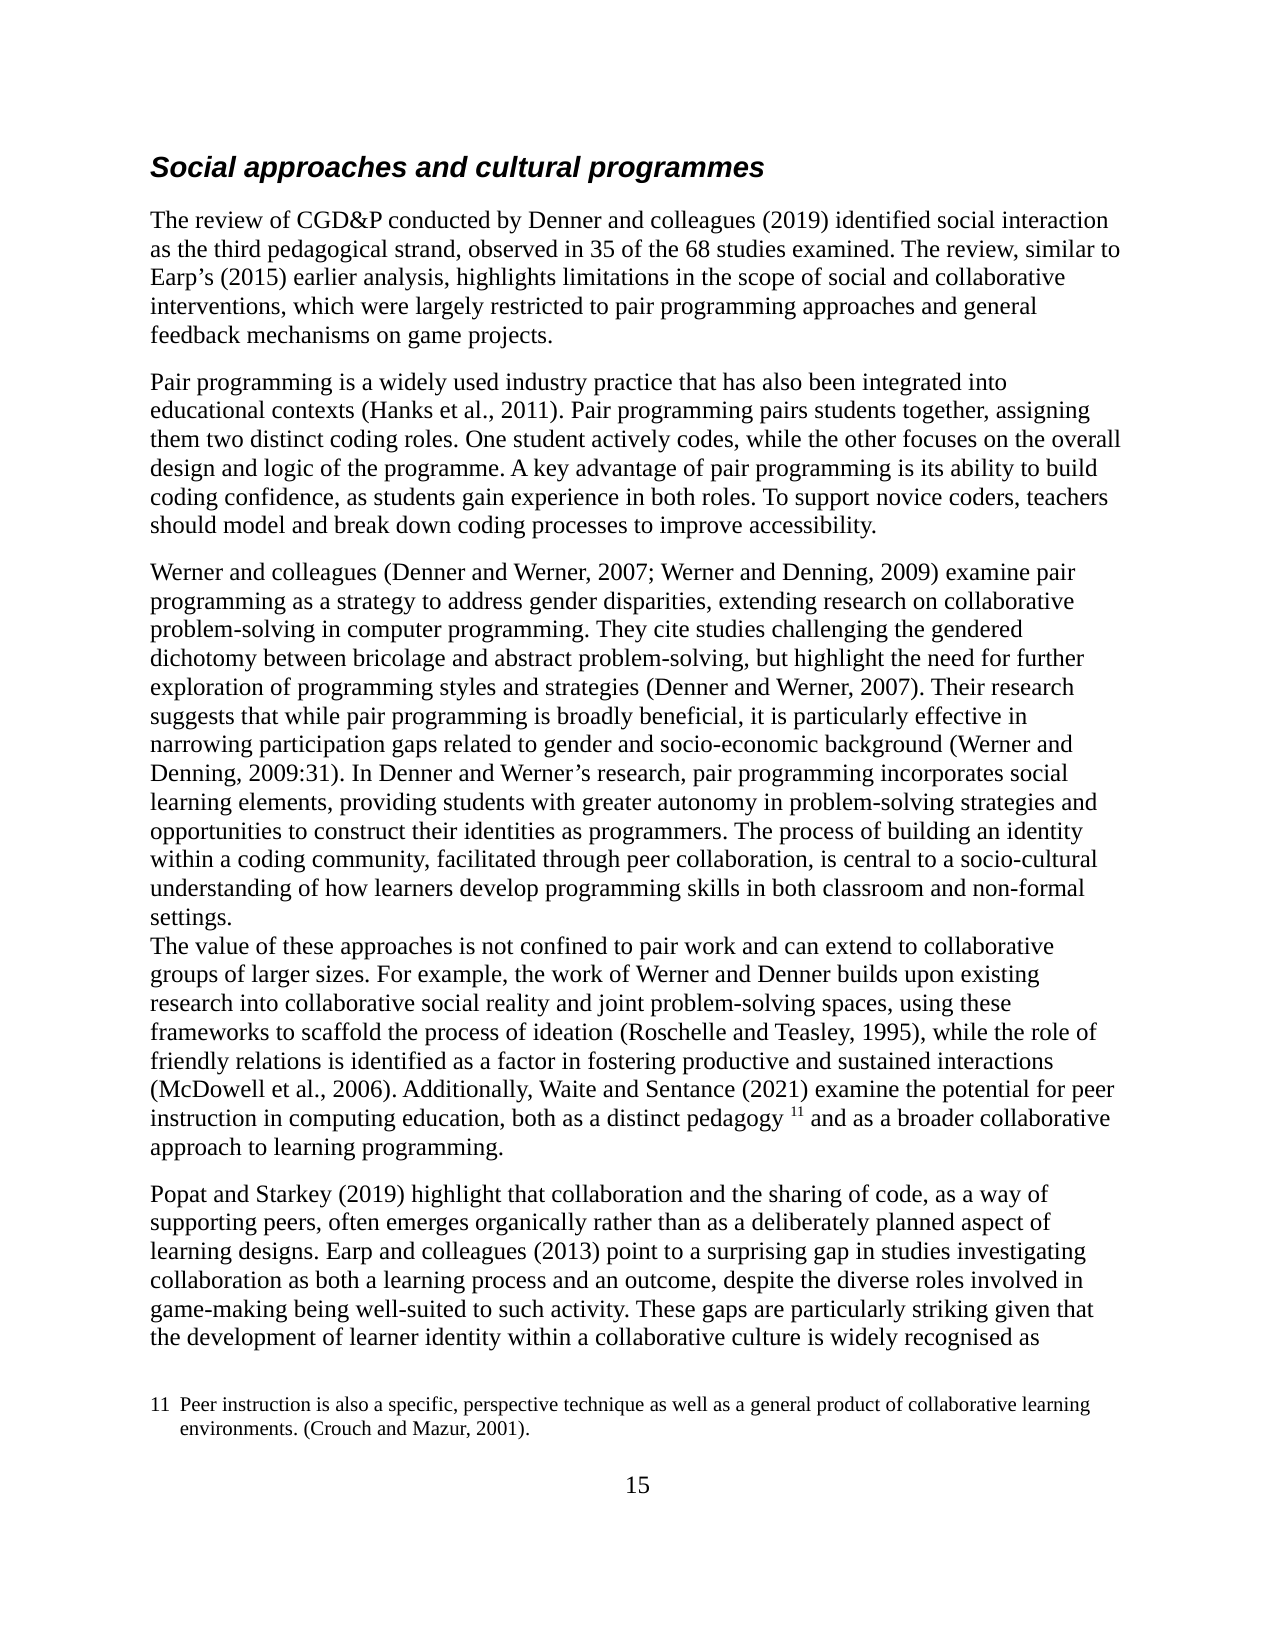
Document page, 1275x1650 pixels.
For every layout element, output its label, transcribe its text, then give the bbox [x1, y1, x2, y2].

text The review of CGD&P conducted by Denner and colleagues (2019) identified social interaction as the third pedagogical strand, observed in 35 of the 68 studies examined. The review, similar to Earp’s (2015) earlier analysis, highlights limitations in the scope of social and collaborative interventions, which were largely restricted to pair programming approaches and general feedback mechanisms on game projects. [150, 205, 1125, 349]
subtitle Social approaches and cultural programmes [150, 150, 1125, 183]
text Werner and colleagues (Denner and Werner, 2007; Werner and Denning, 2009) examine pair programming as a strategy to address gender disparities, extending research on collaborative problem-solving in computer programming. They cite studies challenging the gendered dichotomy between bricolage and abstract problem-solving, but highlight the need for further exploration of programming styles and strategies (Denner and Werner, 2007). Their research suggests that while pair programming is broadly beneficial, it is particularly effective in narrowing participation gaps related to gender and socio-economic background (Werner and Denning, 2009:31). In Denner and Werner’s research, pair programming incorporates social learning elements, providing students with greater autonomy in problem-solving strategies and opportunities to construct their identities as programmers. The process of building an identity within a coding community, facilitated through peer collaboration, is central to a socio-cultural understanding of how learners develop programming skills in both classroom and non-formal settings. The value of these approaches is not confined to pair work and can extend to collaborative groups of larger sizes. For example, the work of Werner and Denner builds upon existing research into collaborative social reality and joint problem-solving spaces, using these frameworks to scaffold the process of ideation (Roschelle and Teasley, 1995), while the role of friendly relations is identified as a factor in fostering productive and sustained interactions (McDowell et al., 2006). Additionally, Waite and Sentance (2021) examine the potential for peer instruction in computing education, both as a distinct pedagogy and as a broader collaborative approach to learning programming. [150, 557, 1125, 1161]
text Popat and Starkey (2019) highlight that collaboration and the sharing of code, as a way of supporting peers, often emerges organically rather than as a deliberately planned aspect of learning designs. Earp and colleagues (2013) point to a surprising gap in studies investigating collaboration as both a learning process and an outcome, despite the diverse roles involved in game-making being well-suited to such activity. These gaps are particularly striking given that the development of learner identity within a collaborative culture is widely recognised as [150, 1179, 1125, 1351]
text Pair programming is a widely used industry practice that has also been integrated into educational contexts (Hanks et al., 2011). Pair programming pairs students together, assigning them two distinct coding roles. One student actively codes, while the other focuses on the overall design and logic of the programme. A key advantage of pair programming is its ability to build coding confidence, as students gain experience in both roles. To support novice coders, teachers should model and break down coding processes to improve accessibility. [150, 367, 1125, 539]
text Peer instruction is also a specific, perspective technique as well as a general product of collaborative learning environments. (Crouch and Mazur, 2001). [150, 1392, 1125, 1440]
